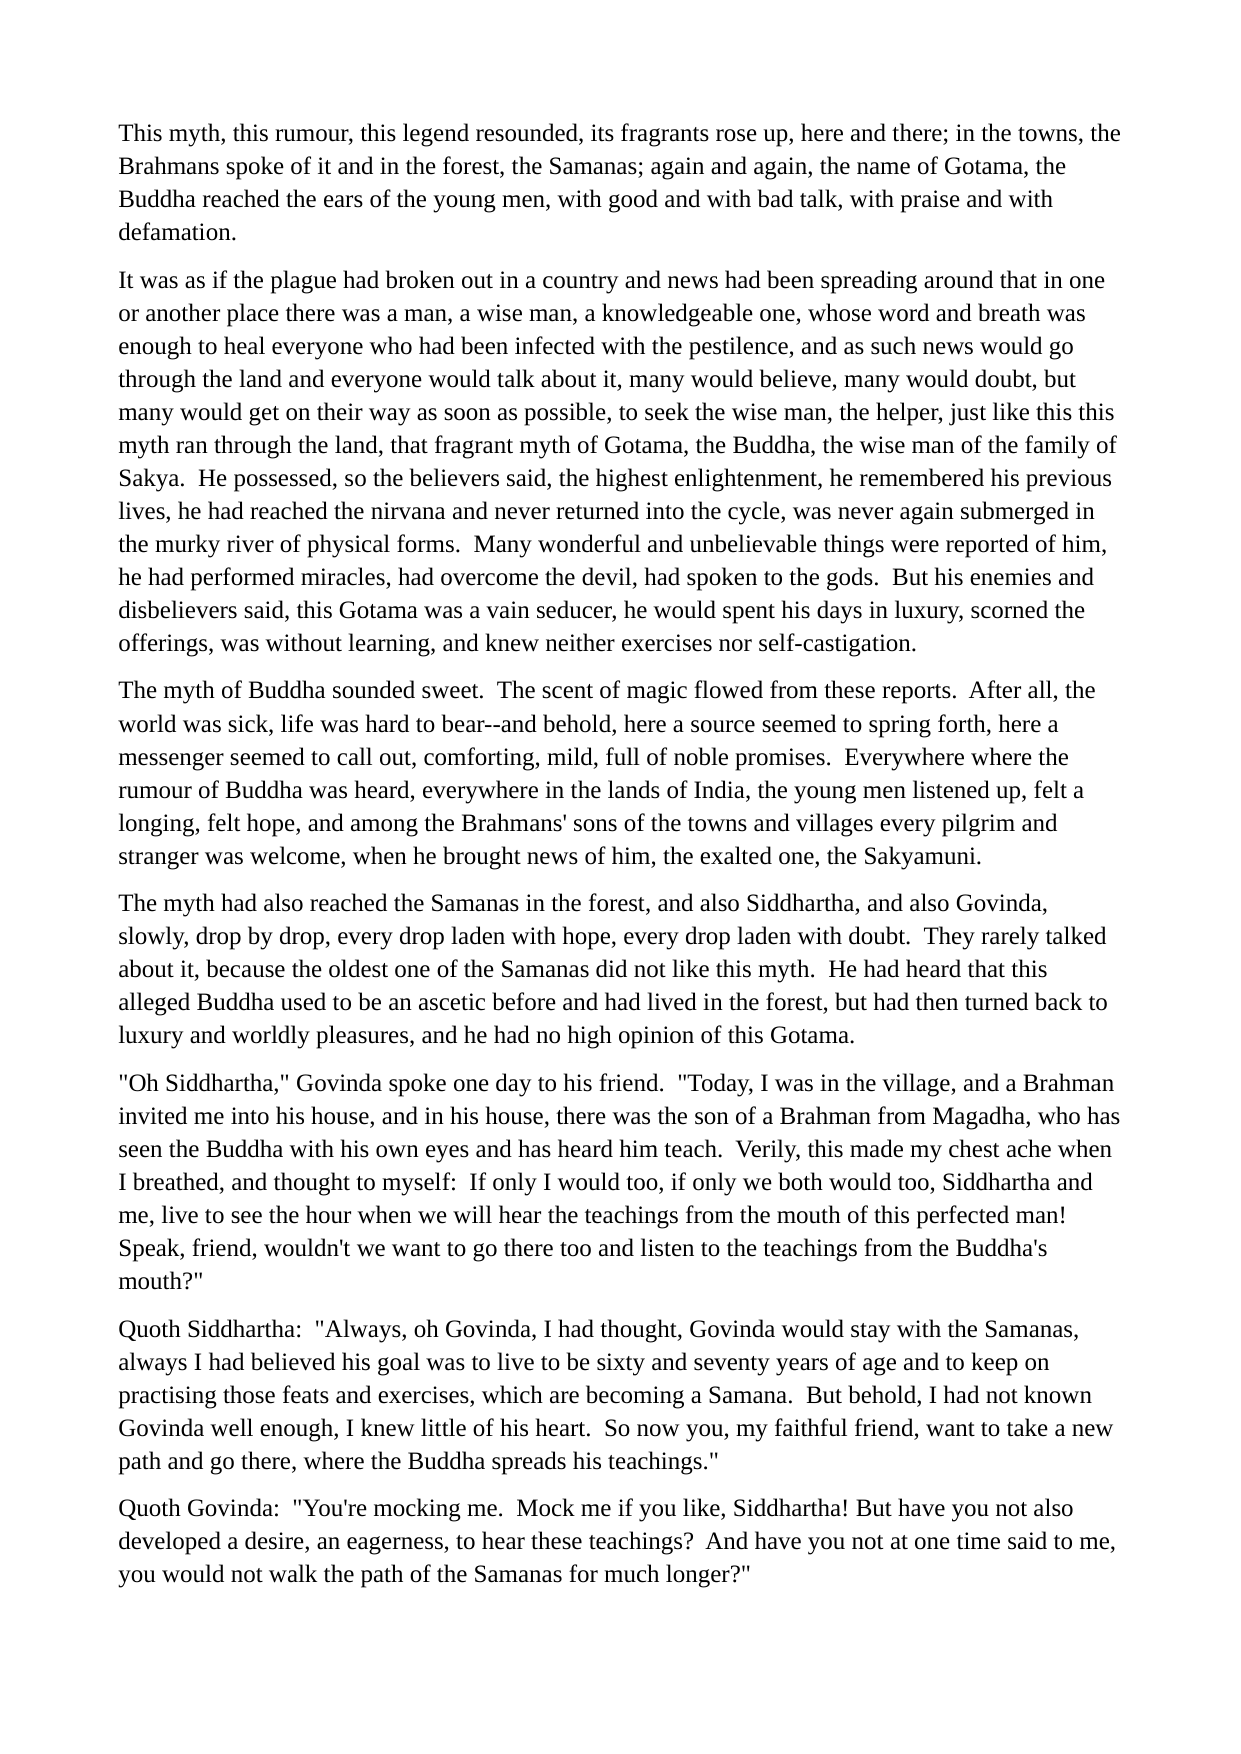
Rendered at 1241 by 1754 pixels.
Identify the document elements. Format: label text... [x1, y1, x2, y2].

text "Oh Siddhartha," Govinda spoke one day to his friend. "Today, I was in the village, and a Brahman invited me into his house, and in his house, there was the son of a Brahman from Magadha, who has seen the Buddha with his own eyes and has heard him teach. Verily, this made my chest ache when I breathed, and thought to myself: If only I would too, if only we both would too, Siddhartha and me, live to see the hour when we will hear the teachings from the mouth of this perfected man! Speak, friend, wouldn't we want to go there too and listen to the teachings from the Buddha's mouth?" [118, 1068, 1122, 1295]
text It was as if the plague had broken out in a country and news had been spreading around that in one or another place there was a man, a wise man, a knowledgeable one, whose word and breath was enough to heal everyone who had been infected with the pestilence, and as such news would go through the land and everyone would talk about it, many would believe, many would doubt, but many would get on their way as soon as possible, to seek the wise man, the helper, just like this this myth ran through the land, that fragrant myth of Gotama, the Buddha, the wise man of the family of Sakya. He possessed, so the believers said, the highest enlightenment, he remembered his previous lives, he had reached the nirvana and never returned into the cycle, was never again submerged in the murky river of physical forms. Many wonderful and unbelievable things were reported of him, he had performed miracles, had overcome the devil, had spoken to the gods. But his enemies and disbelievers said, this Gotama was a vain seducer, he would spent his days in luxury, scorned the offerings, was without learning, and knew neither exercises nor self-castigation. [118, 265, 1122, 657]
text The myth of Buddha sounded sweet. The scent of magic flowed from these reports. After all, the world was sick, life was hard to bear--and behold, here a source seemed to spring forth, here a messenger seemed to call out, comforting, mild, full of noble promises. Everywhere where the rumour of Buddha was heard, everywhere in the lands of India, the young men listened up, felt a longing, felt hope, and among the Brahmans' sons of the towns and villages every pilgrim and stranger was welcome, when he brought news of him, the exalted one, the Sakyamuni. [118, 676, 1122, 869]
text The myth had also reached the Samanas in the forest, and also Siddhartha, and also Govinda, slowly, drop by drop, every drop laden with hope, every drop laden with doubt. They rarely talked about it, because the oldest one of the Samanas did not like this myth. He had heard that this alleged Buddha used to be an ascetic before and had lived in the forest, but had then turned back to luxury and worldly pleasures, and he had no high opinion of this Gotama. [118, 888, 1122, 1049]
text Quoth Siddhartha: "Always, oh Govinda, I had thought, Govinda would stay with the Samanas, always I had believed his goal was to live to be sixty and seventy years of age and to keep on practising those feats and exercises, which are becoming a Samana. But behold, I had not known Govinda well enough, I knew little of his heart. So now you, my faithful friend, want to take a new path and go there, where the Buddha spreads his teachings." [118, 1314, 1122, 1474]
text This myth, this rumour, this legend resounded, its fragrants rose up, here and there; in the towns, the Brahmans spoke of it and in the forest, the Samanas; again and again, the name of Gotama, the Buddha reached the ears of the young men, with good and with bad talk, with praise and with defamation. [118, 118, 1122, 246]
text Quoth Govinda: "You're mocking me. Mock me if you like, Siddhartha! But have you not also developed a desire, an eagerness, to hear these teachings? And have you not at one time said to me, you would not walk the path of the Samanas for much longer?" [118, 1493, 1122, 1588]
